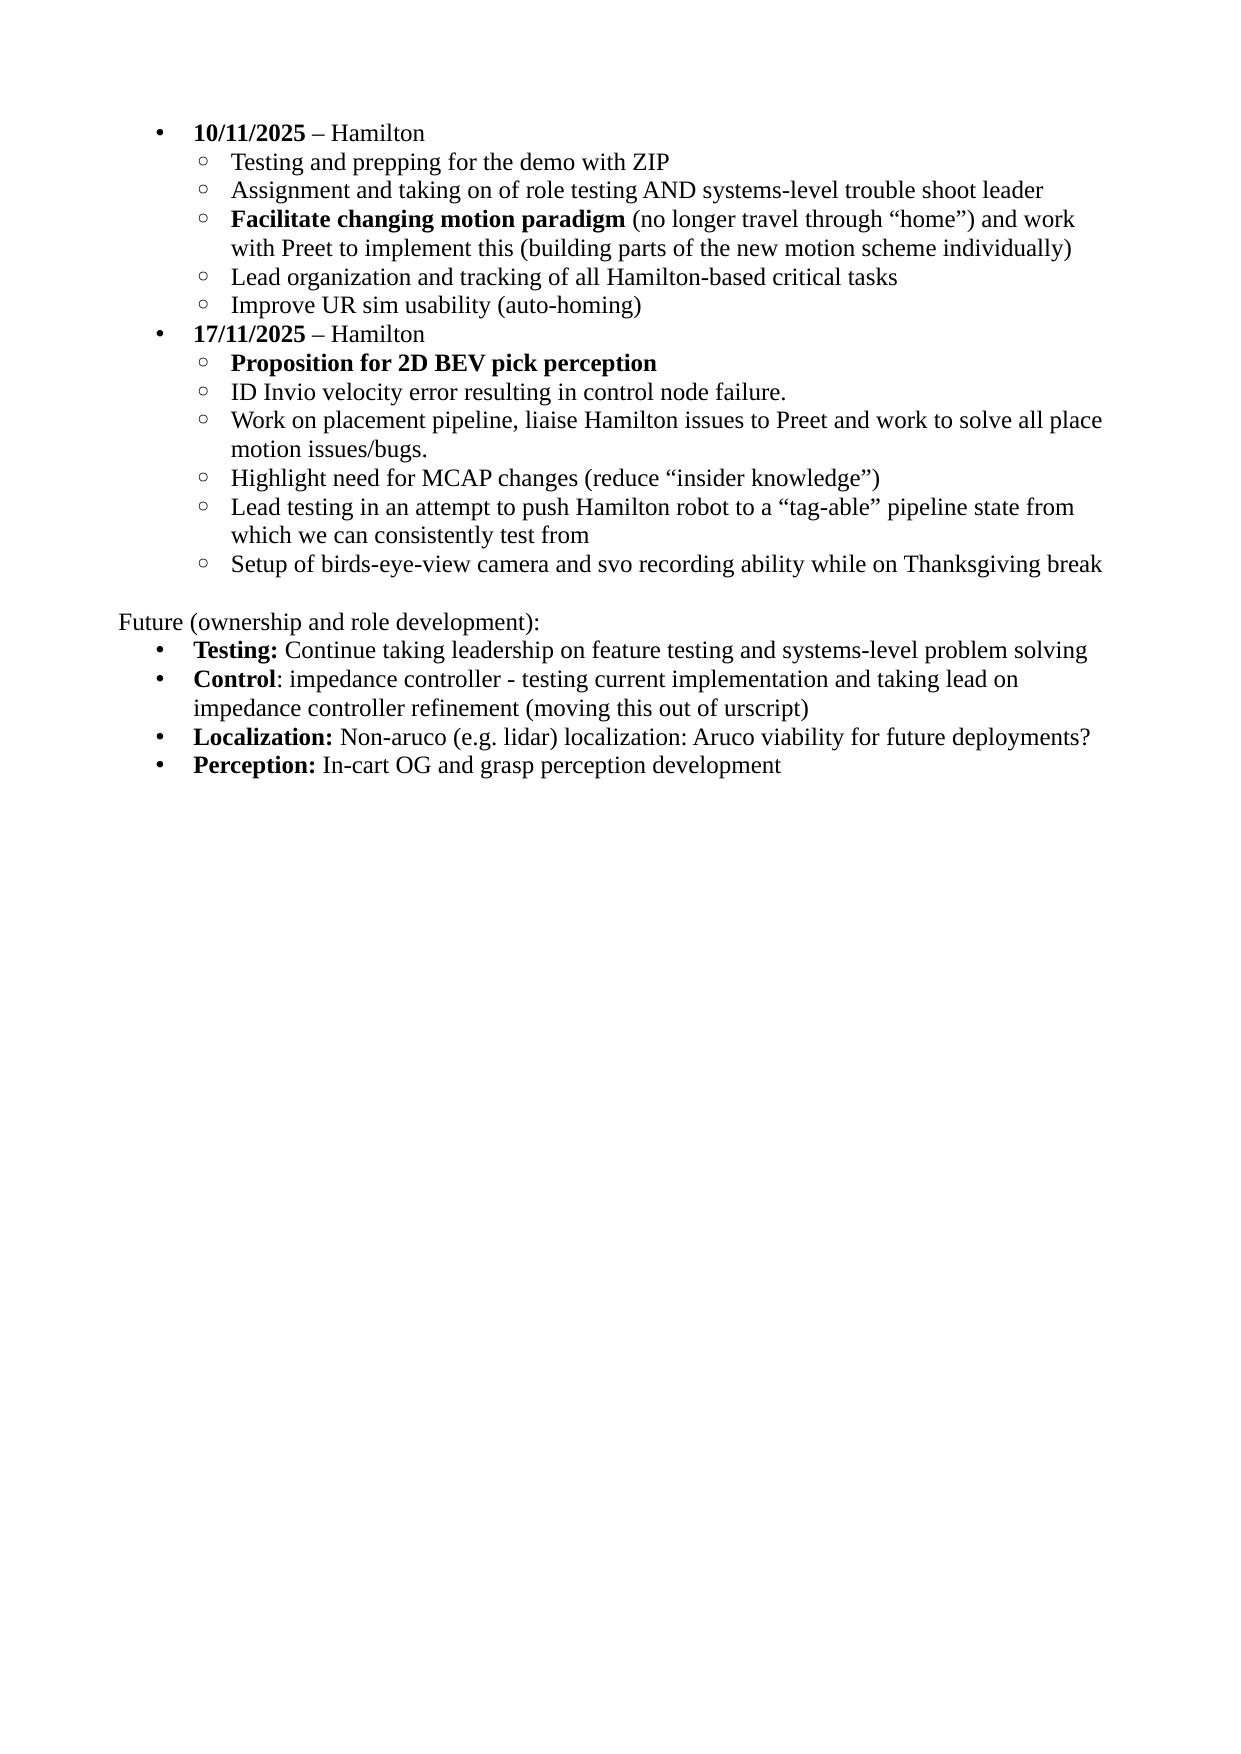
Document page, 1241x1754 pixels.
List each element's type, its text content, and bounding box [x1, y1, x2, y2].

list Improve UR sim usability (auto-homing) [193, 291, 1122, 319]
list 17/11/2025 – Hamilton [156, 319, 1122, 348]
list Setup of birds-eye-view camera and svo recording ability while on Thanksgiving break [193, 549, 1122, 578]
list Proposition for 2D BEV pick perception [193, 348, 1122, 377]
list ID Invio velocity error resulting in control node failure. [193, 377, 1122, 406]
list Testing: Continue taking leadership on feature testing and systems-level problem solving [156, 636, 1122, 664]
list Highlight need for MCAP changes (reduce “insider knowledge”) [193, 463, 1122, 492]
list Lead organization and tracking of all Hamilton-based critical tasks [193, 262, 1122, 291]
list Assignment and taking on of role testing AND systems-level trouble shoot leader [193, 176, 1122, 204]
list Testing and prepping for the demo with ZIP [193, 147, 1122, 176]
list Control: impedance controller - testing current implementation and taking lead on impedance controller refinement (moving this out of urscript) [156, 664, 1122, 722]
list Lead testing in an attempt to push Hamilton robot to a “tag-able” pipeline state from which we can consistently test from [193, 492, 1122, 549]
list Facilitate changing motion paradigm (no longer travel through “home”) and work with Preet to implement this (building parts of the new motion scheme individually) [193, 204, 1122, 262]
text Future (ownership and role development): [118, 607, 1122, 636]
list Work on placement pipeline, liaise Hamilton issues to Preet and work to solve all place motion issues/bugs. [193, 406, 1122, 463]
list Localization: Non-aruco (e.g. lidar) localization: Aruco viability for future deployments? [156, 722, 1122, 751]
list Perception: In-cart OG and grasp perception development [156, 751, 1122, 808]
list 10/11/2025 – Hamilton [156, 118, 1122, 147]
